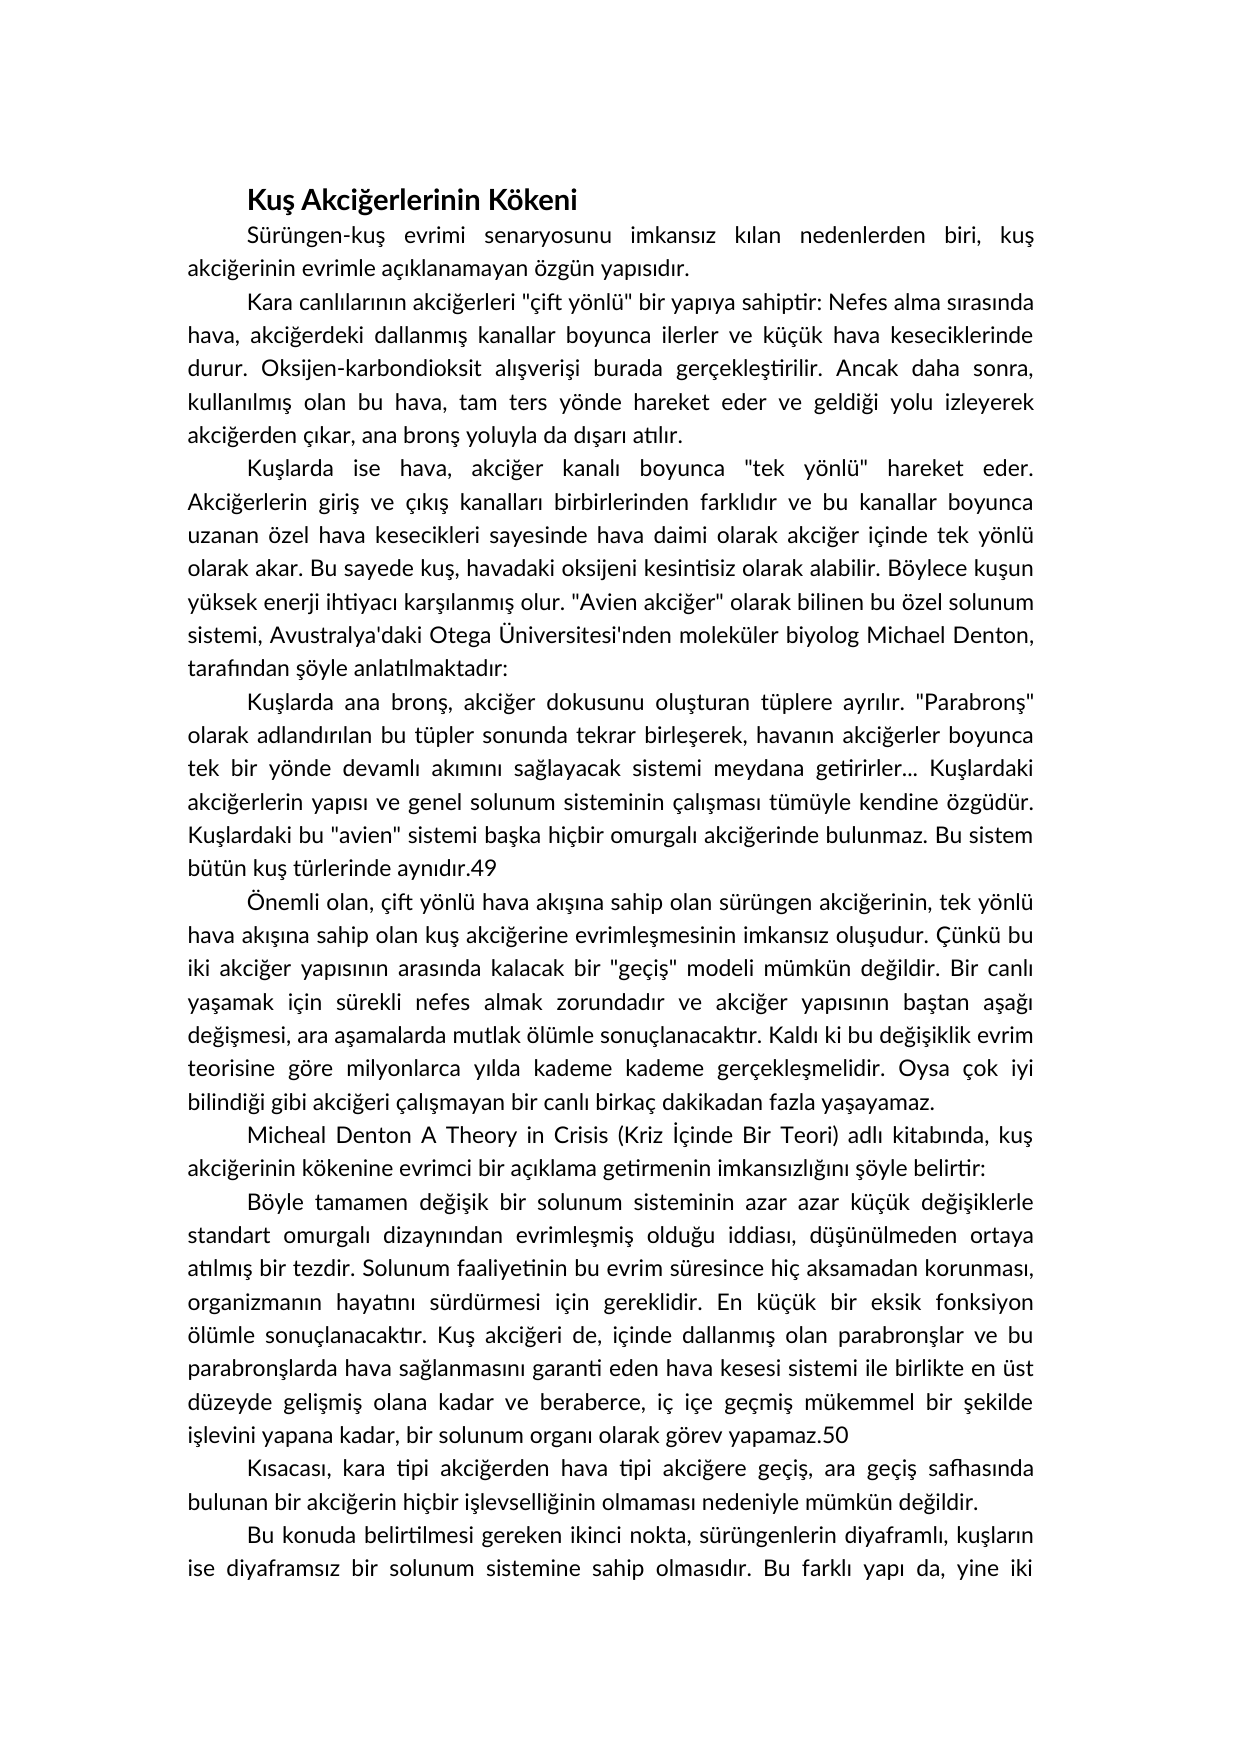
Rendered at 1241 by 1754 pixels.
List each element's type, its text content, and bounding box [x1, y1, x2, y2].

text Önemli olan, çift yönlü hava akışına sahip olan sürüngen akciğerinin, tek yönlü hava akışına sahip olan kuş akciğerine evrimleşmesinin imkansız oluşudur. Çünkü bu iki akciğer yapısının arasında kalacak bir "geçiş" modeli mümkün değildir. Bir canlı yaşamak için sürekli nefes almak zorundadır ve akciğer yapısının baştan aşağı değişmesi, ara aşamalarda mutlak ölümle sonuçlanacaktır. Kaldı ki bu değişiklik evrim teorisine göre milyonlarca yılda kademe kademe gerçekleşmelidir. Oysa çok iyi bilindiği gibi akciğeri çalışmayan bir canlı birkaç dakikadan fazla yaşayamaz. [187, 883, 1035, 1117]
text Bu konuda belirtilmesi gereken ikinci nokta, sürüngenlerin diyaframlı, kuşların ise diyaframsız bir solunum sistemine sahip olmasıdır. Bu farklı yapı da, yine iki [187, 1517, 1035, 1583]
subtitle Kuş Akciğerlerinin Kökeni [187, 183, 1035, 217]
text Böyle tamamen değişik bir solunum sisteminin azar azar küçük değişiklerle standart omurgalı dizaynından evrimleşmiş olduğu iddiası, düşünülmeden ortaya atılmış bir tezdir. Solunum faaliyetinin bu evrim süresince hiç aksamadan korunması, organizmanın hayatını sürdürmesi için gereklidir. En küçük bir eksik fonksiyon ölümle sonuçlanacaktır. Kuş akciğeri de, içinde dallanmış olan parabronşlar ve bu parabronşlarda hava sağlanmasını garanti eden hava kesesi sistemi ile birlikte en üst düzeyde gelişmiş olana kadar ve beraberce, iç içe geçmiş mükemmel bir şekilde işlevini yapana kadar, bir solunum organı olarak görev yapamaz.50 [187, 1183, 1035, 1450]
text Sürüngen-kuş evrimi senaryosunu imkansız kılan nedenlerden biri, kuş akciğerinin evrimle açıklanamayan özgün yapısıdır. [187, 217, 1035, 283]
text Kara canlılarının akciğerleri "çift yönlü" bir yapıya sahiptir: Nefes alma sırasında hava, akciğerdeki dallanmış kanallar boyunca ilerler ve küçük hava keseciklerinde durur. Oksijen-karbondioksit alışverişi burada gerçekleştirilir. Ancak daha sonra, kullanılmış olan bu hava, tam ters yönde hareket eder ve geldiği yolu izleyerek akciğerden çıkar, ana bronş yoluyla da dışarı atılır. [187, 283, 1035, 450]
text Micheal Denton A Theory in Crisis (Kriz İçinde Bir Teori) adlı kitabında, kuş akciğerinin kökenine evrimci bir açıklama getirmenin imkansızlığını şöyle belirtir: [187, 1117, 1035, 1183]
text Kuşlarda ana bronş, akciğer dokusunu oluşturan tüplere ayrılır. "Parabronş" olarak adlandırılan bu tüpler sonunda tekrar birleşerek, havanın akciğerler boyunca tek bir yönde devamlı akımını sağlayacak sistemi meydana getirirler... Kuşlardaki akciğerlerin yapısı ve genel solunum sisteminin çalışması tümüyle kendine özgüdür. Kuşlardaki bu "avien" sistemi başka hiçbir omurgalı akciğerinde bulunmaz. Bu sistem bütün kuş türlerinde aynıdır.49 [187, 683, 1035, 883]
text Kısacası, kara tipi akciğerden hava tipi akciğere geçiş, ara geçiş safhasında bulunan bir akciğerin hiçbir işlevselliğinin olmaması nedeniyle mümkün değildir. [187, 1450, 1035, 1517]
text Kuşlarda ise hava, akciğer kanalı boyunca "tek yönlü" hareket eder. Akciğerlerin giriş ve çıkış kanalları birbirlerinden farklıdır ve bu kanallar boyunca uzanan özel hava kesecikleri sayesinde hava daimi olarak akciğer içinde tek yönlü olarak akar. Bu sayede kuş, havadaki oksijeni kesintisiz olarak alabilir. Böylece kuşun yüksek enerji ihtiyacı karşılanmış olur. "Avien akciğer" olarak bilinen bu özel solunum sistemi, Avustralya'daki Otega Üniversitesi'nden moleküler biyolog Michael Denton, tarafından şöyle anlatılmaktadır: [187, 450, 1035, 683]
